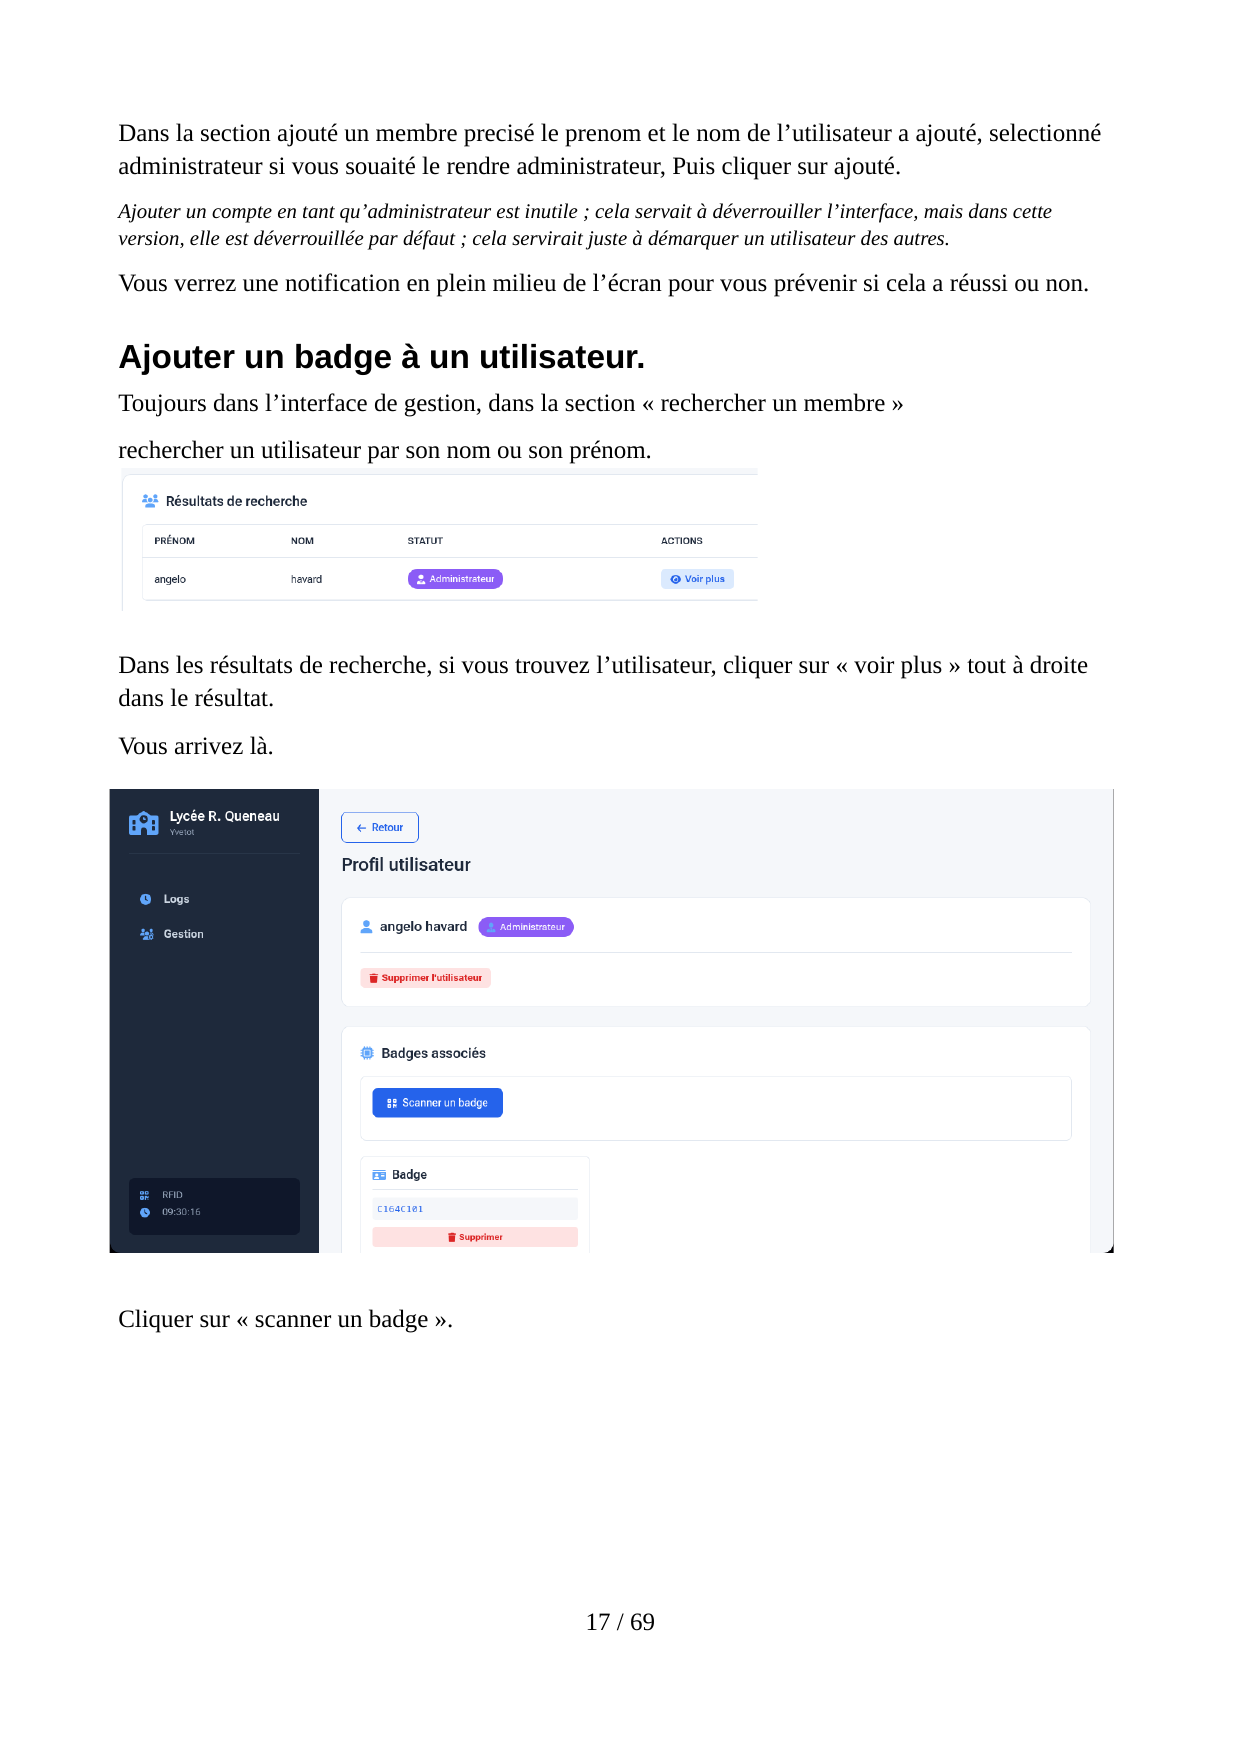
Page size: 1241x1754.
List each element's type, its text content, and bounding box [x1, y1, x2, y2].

text Cliquer sur « scanner un badge ». [118, 1304, 1122, 1333]
text Ajouter un compte en tant qu’administrateur est inutile ; cela servait à déverrouiller l’interface, mais dans cette version, elle est déverrouillée par défaut ; cela servirait juste à démarquer un utilisateur des autres. [118, 199, 1122, 250]
text Vous verrez une notification en plein milieu de l’écran pour vous prévenir si cela a réussi ou non. [118, 268, 1122, 297]
subtitle Ajouter un badge à un utilisateur. [118, 337, 1122, 375]
picture [121, 468, 758, 611]
text Toujours dans l’interface de gestion, dans la section « rechercher un membre » [118, 388, 1122, 417]
text Vous arrivez là. [118, 731, 1122, 759]
picture [109, 789, 1114, 1253]
text Dans la section ajouté un membre precisé le prenom et le nom de l’utilisateur a ajouté, selectionné administrateur si vous souaité le rendre administrateur, Puis cliquer sur ajouté. [118, 118, 1122, 180]
text rechercher un utilisateur par son nom ou son prénom. [118, 436, 1122, 464]
text Dans les résultats de recherche, si vous trouvez l’utilisateur, cliquer sur « voir plus » tout à droite dans le résultat. [118, 650, 1122, 712]
